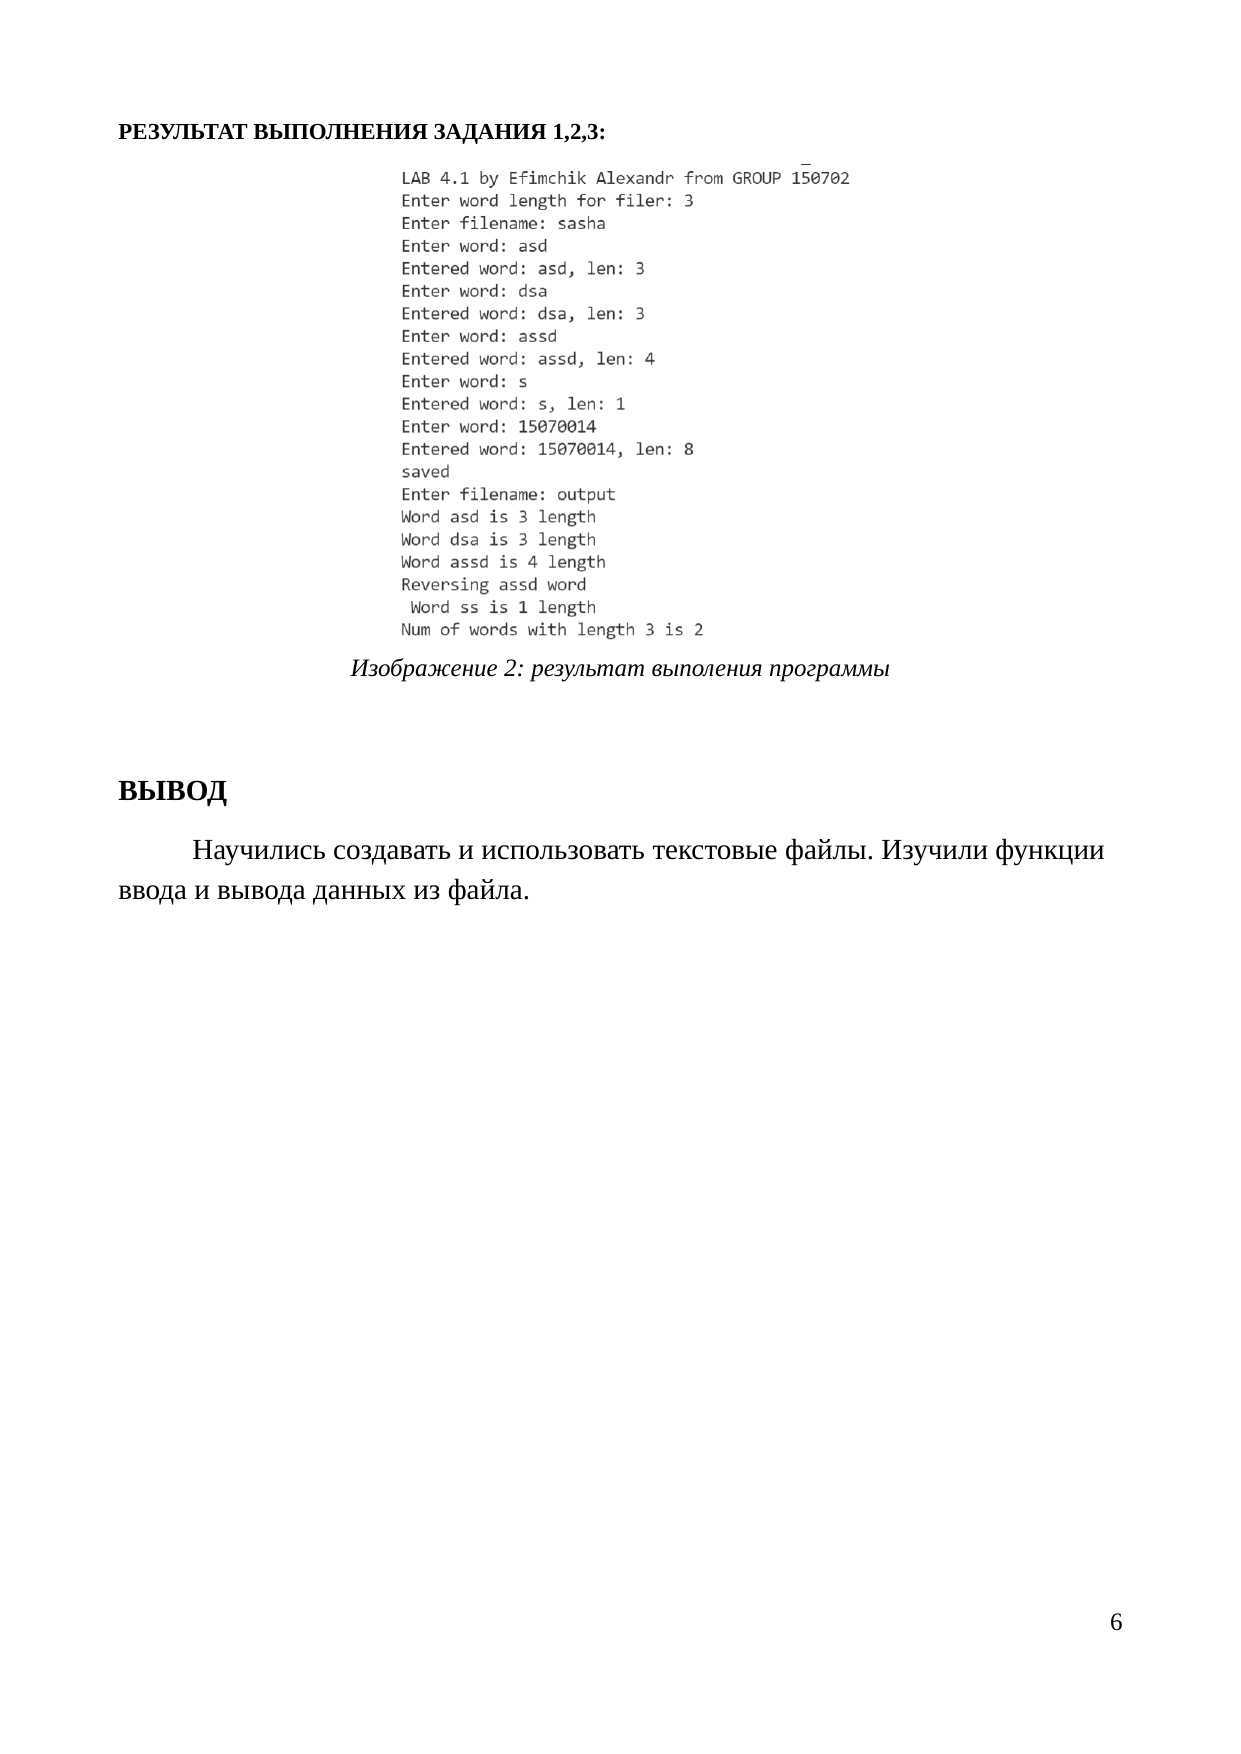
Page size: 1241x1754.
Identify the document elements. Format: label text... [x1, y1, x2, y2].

subtitle Вывод [118, 773, 1122, 807]
subtitle Результат выполнения задания 1,2,3: [118, 118, 1122, 144]
picture [393, 164, 862, 641]
text Научились создавать и использовать текстовые файлы. Изучили функции ввода и вывода данных из файла. [118, 832, 1122, 906]
text Изображение 2: результат выполения программы [255, 168, 985, 681]
